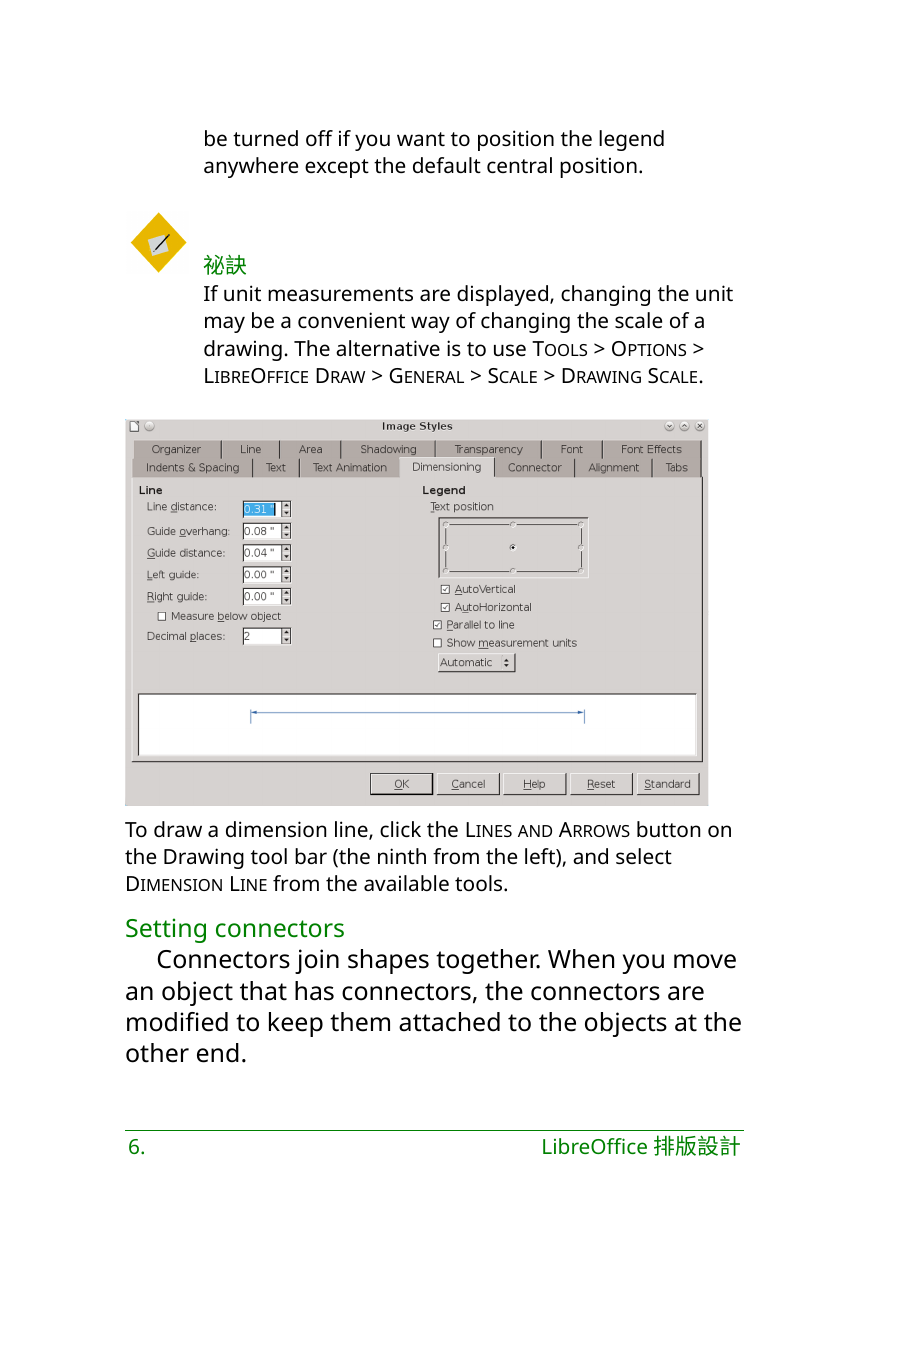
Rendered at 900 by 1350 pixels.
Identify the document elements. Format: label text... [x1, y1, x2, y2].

text Connectors join shapes together. When you move an object that has connectors, the connectors are modified to keep them attached to the objects at the other end. [125, 944, 744, 1069]
text If unit measurements are displayed, changing the unit may be a convenient way of changing the scale of a drawing. The alternative is to use Tools > Options > LibreOffice Draw > General > Scale > Drawing Scale. [203, 280, 744, 388]
table_cell To draw a dimension line, click the Lines and Arrows button on the Drawing tool bar (the ninth from the left), and select Dimension Line from the available tools. [125, 808, 744, 897]
text be turned off if you want to position the legend anywhere except the default central position. [203, 125, 744, 179]
picture [126, 211, 189, 274]
picture [125, 419, 709, 806]
table_header [125, 420, 744, 808]
subtitle Setting connectors [125, 912, 744, 944]
list 祕訣 [125, 210, 744, 280]
